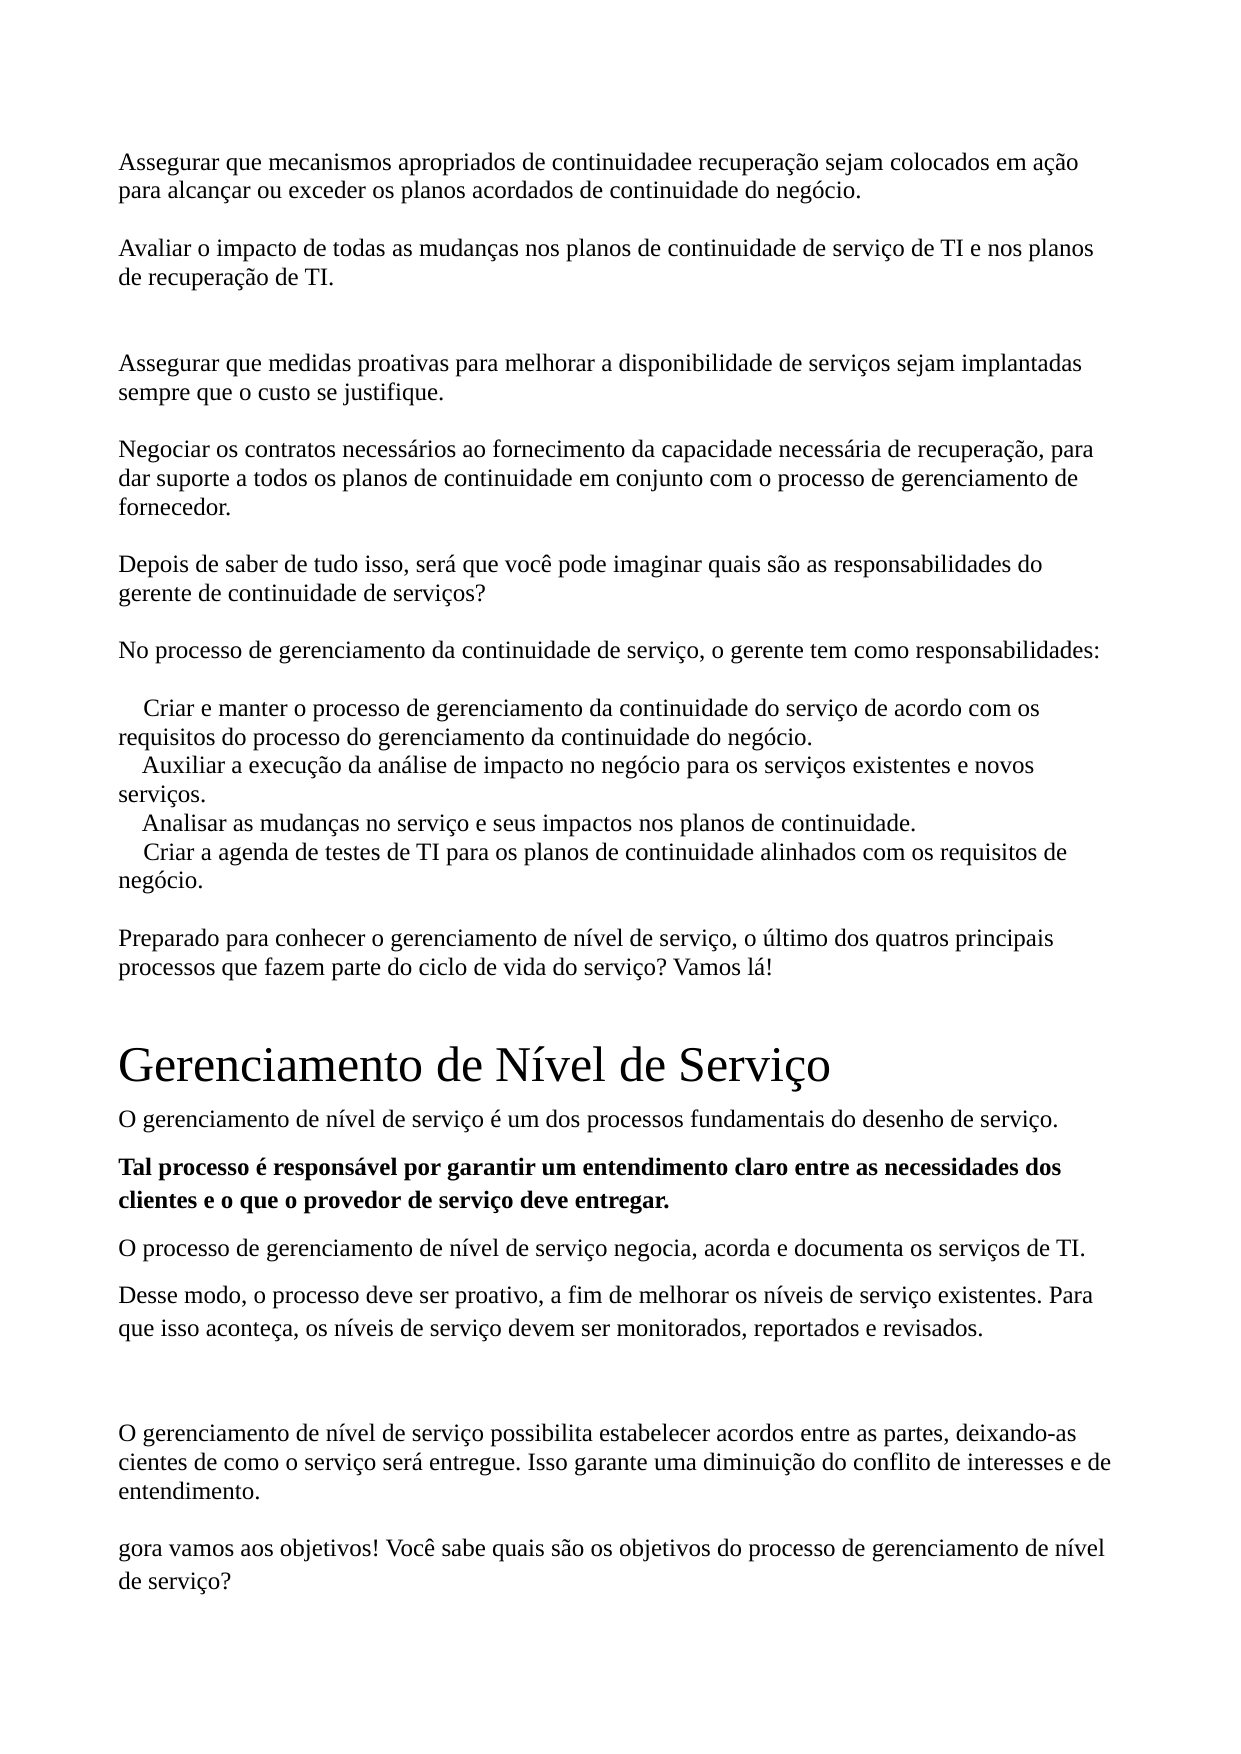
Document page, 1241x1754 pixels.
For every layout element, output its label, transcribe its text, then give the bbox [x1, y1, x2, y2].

text No processo de gerenciamento da continuidade de serviço, o gerente tem como responsabilidades: [118, 636, 1122, 664]
subtitle Gerenciamento de Nível de Serviço [118, 1034, 1122, 1092]
text Assegurar que mecanismos apropriados de continuidadee recuperação sejam colocados em ação para alcançar ou exceder os planos acordados de continuidade do negócio. [118, 147, 1122, 204]
text O gerenciamento de nível de serviço é um dos processos fundamentais do desenho de serviço. [118, 1104, 1122, 1133]
text Criar a agenda de testes de TI para os planos de continuidade alinhados com os requisitos de negócio. [118, 837, 1122, 894]
text Assegurar que medidas proativas para melhorar a disponibilidade de serviços sejam implantadas sempre que o custo se justifique. [118, 348, 1122, 406]
text O processo de gerenciamento de nível de serviço negocia, acorda e documenta os serviços de TI. [118, 1233, 1122, 1261]
text Tal processo é responsável por garantir um entendimento claro entre as necessidades dos clientes e o que o provedor de serviço deve entregar. [118, 1152, 1122, 1214]
text Preparado para conhecer o gerenciamento de nível de serviço, o último dos quatros principais processos que fazem parte do ciclo de vida do serviço? Vamos lá! [118, 923, 1122, 981]
text gora vamos aos objetivos! Você sabe quais são os objetivos do processo de gerenciamento de nível de serviço? [118, 1533, 1122, 1595]
text O gerenciamento de nível de serviço possibilita estabelecer acordos entre as partes, deixando-as cientes de como o serviço será entregue. Isso garante uma diminuição do conflito de interesses e de entendimento. [118, 1418, 1122, 1504]
text Depois de saber de tudo isso, será que você pode imaginar quais são as responsabilidades do gerente de continuidade de serviços? [118, 549, 1122, 607]
text Auxiliar a execução da análise de impacto no negócio para os serviços existentes e novos serviços. [118, 751, 1122, 808]
text Criar e manter o processo de gerenciamento da continuidade do serviço de acordo com os requisitos do processo do gerenciamento da continuidade do negócio. [118, 693, 1122, 751]
text Avaliar o impacto de todas as mudanças nos planos de continuidade de serviço de TI e nos planos de recuperação de TI. [118, 233, 1122, 291]
text Desse modo, o processo deve ser proativo, a fim de melhorar os níveis de serviço existentes. Para que isso aconteça, os níveis de serviço devem ser monitorados, reportados e revisados. [118, 1280, 1122, 1342]
text Analisar as mudanças no serviço e seus impactos nos planos de continuidade. [118, 808, 1122, 837]
text Negociar os contratos necessários ao fornecimento da capacidade necessária de recuperação, para dar suporte a todos os planos de continuidade em conjunto com o processo de gerenciamento de fornecedor. [118, 434, 1122, 521]
